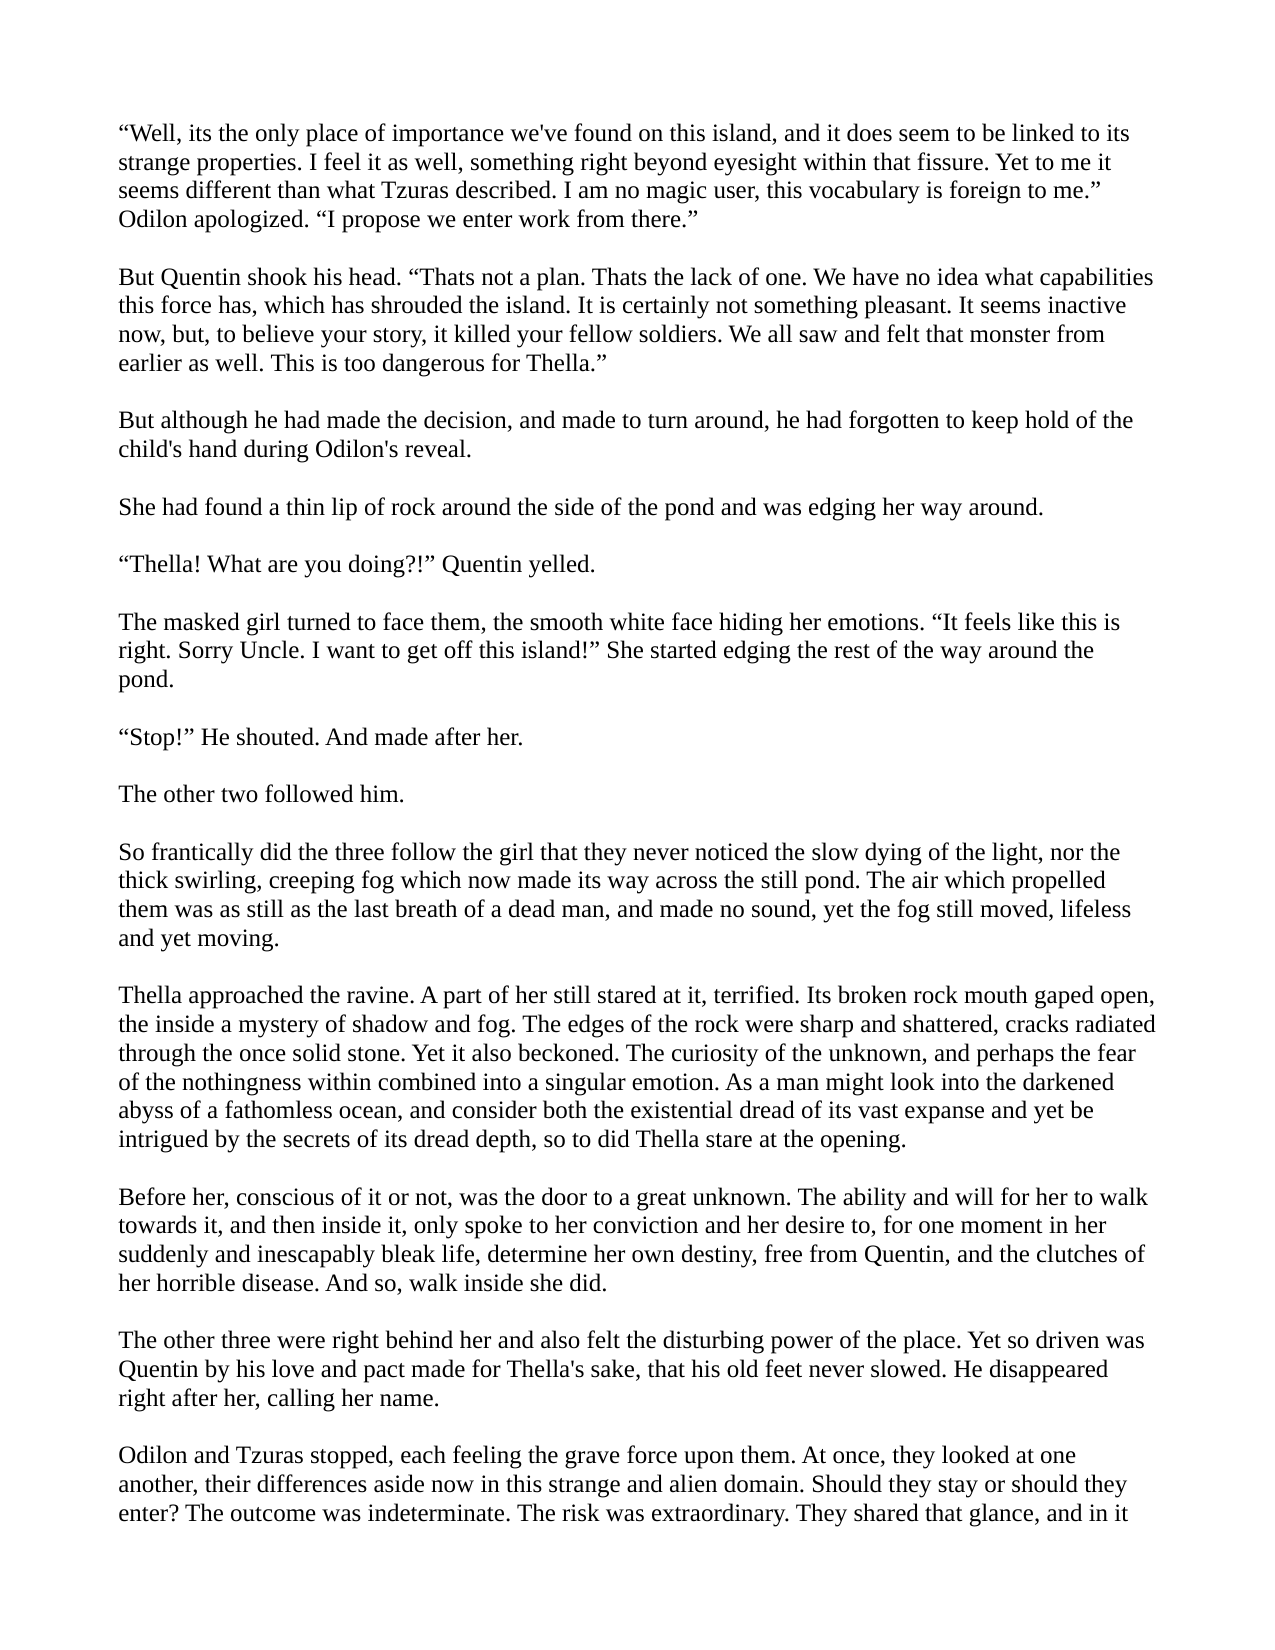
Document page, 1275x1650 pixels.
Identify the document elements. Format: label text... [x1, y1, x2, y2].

text “Thella! What are you doing?!” Quentin yelled. [118, 549, 1157, 578]
text Odilon and Tzuras stopped, each feeling the grave force upon them. At once, they looked at one another, their differences aside now in this strange and alien domain. Should they stay or should they enter? The outcome was indeterminate. The risk was extraordinary. They shared that glance, and in it [118, 1441, 1157, 1527]
text The other two followed him. [118, 779, 1157, 808]
text Before her, conscious of it or not, was the door to a great unknown. The ability and will for her to walk towards it, and then inside it, only spoke to her conviction and her desire to, for one moment in her suddenly and inescapably bleak life, determine her own destiny, free from Quentin, and the clutches of her horrible disease. And so, walk inside she did. [118, 1182, 1157, 1297]
text So frantically did the three follow the girl that they never noticed the slow dying of the light, nor the thick swirling, creeping fog which now made its way across the still pond. The air which propelled them was as still as the last breath of a dead man, and made no sound, yet the fog still moved, lifeless and yet moving. [118, 837, 1157, 952]
text The other three were right behind her and also felt the disturbing power of the place. Yet so driven was Quentin by his love and pact made for Thella's sake, that his old feet never slowed. He disappeared right after her, calling her name. [118, 1326, 1157, 1412]
text Thella approached the ravine. A part of her still stared at it, terrified. Its broken rock mouth gaped open, the inside a mystery of shadow and fog. The edges of the rock were sharp and shattered, cracks radiated through the once solid stone. Yet it also beckoned. The curiosity of the unknown, and perhaps the fear of the nothingness within combined into a singular emotion. As a man might look into the darkened abyss of a fathomless ocean, and consider both the existential dread of its vast expanse and yet be intrigued by the secrets of its dread depth, so to did Thella stare at the opening. [118, 981, 1157, 1153]
text The masked girl turned to face them, the smooth white face hiding her emotions. “It feels like this is right. Sorry Uncle. I want to get off this island!” She started edging the rest of the way around the pond. [118, 607, 1157, 693]
text “Stop!” He shouted. And made after her. [118, 722, 1157, 751]
text She had found a thin lip of rock around the side of the pond and was edging her way around. [118, 492, 1157, 521]
text “Well, its the only place of importance we've found on this island, and it does seem to be linked to its strange properties. I feel it as well, something right beyond eyesight within that fissure. Yet to me it seems different than what Tzuras described. I am no magic user, this vocabulary is foreign to me.” Odilon apologized. “I propose we enter work from there.” [118, 118, 1157, 233]
text But Quentin shook his head. “Thats not a plan. Thats the lack of one. We have no idea what capabilities this force has, which has shrouded the island. It is certainly not something pleasant. It seems inactive now, but, to believe your story, it killed your fellow soldiers. We all saw and felt that monster from earlier as well. This is too dangerous for Thella.” [118, 262, 1157, 377]
text But although he had made the decision, and made to turn around, he had forgotten to keep hold of the child's hand during Odilon's reveal. [118, 406, 1157, 463]
